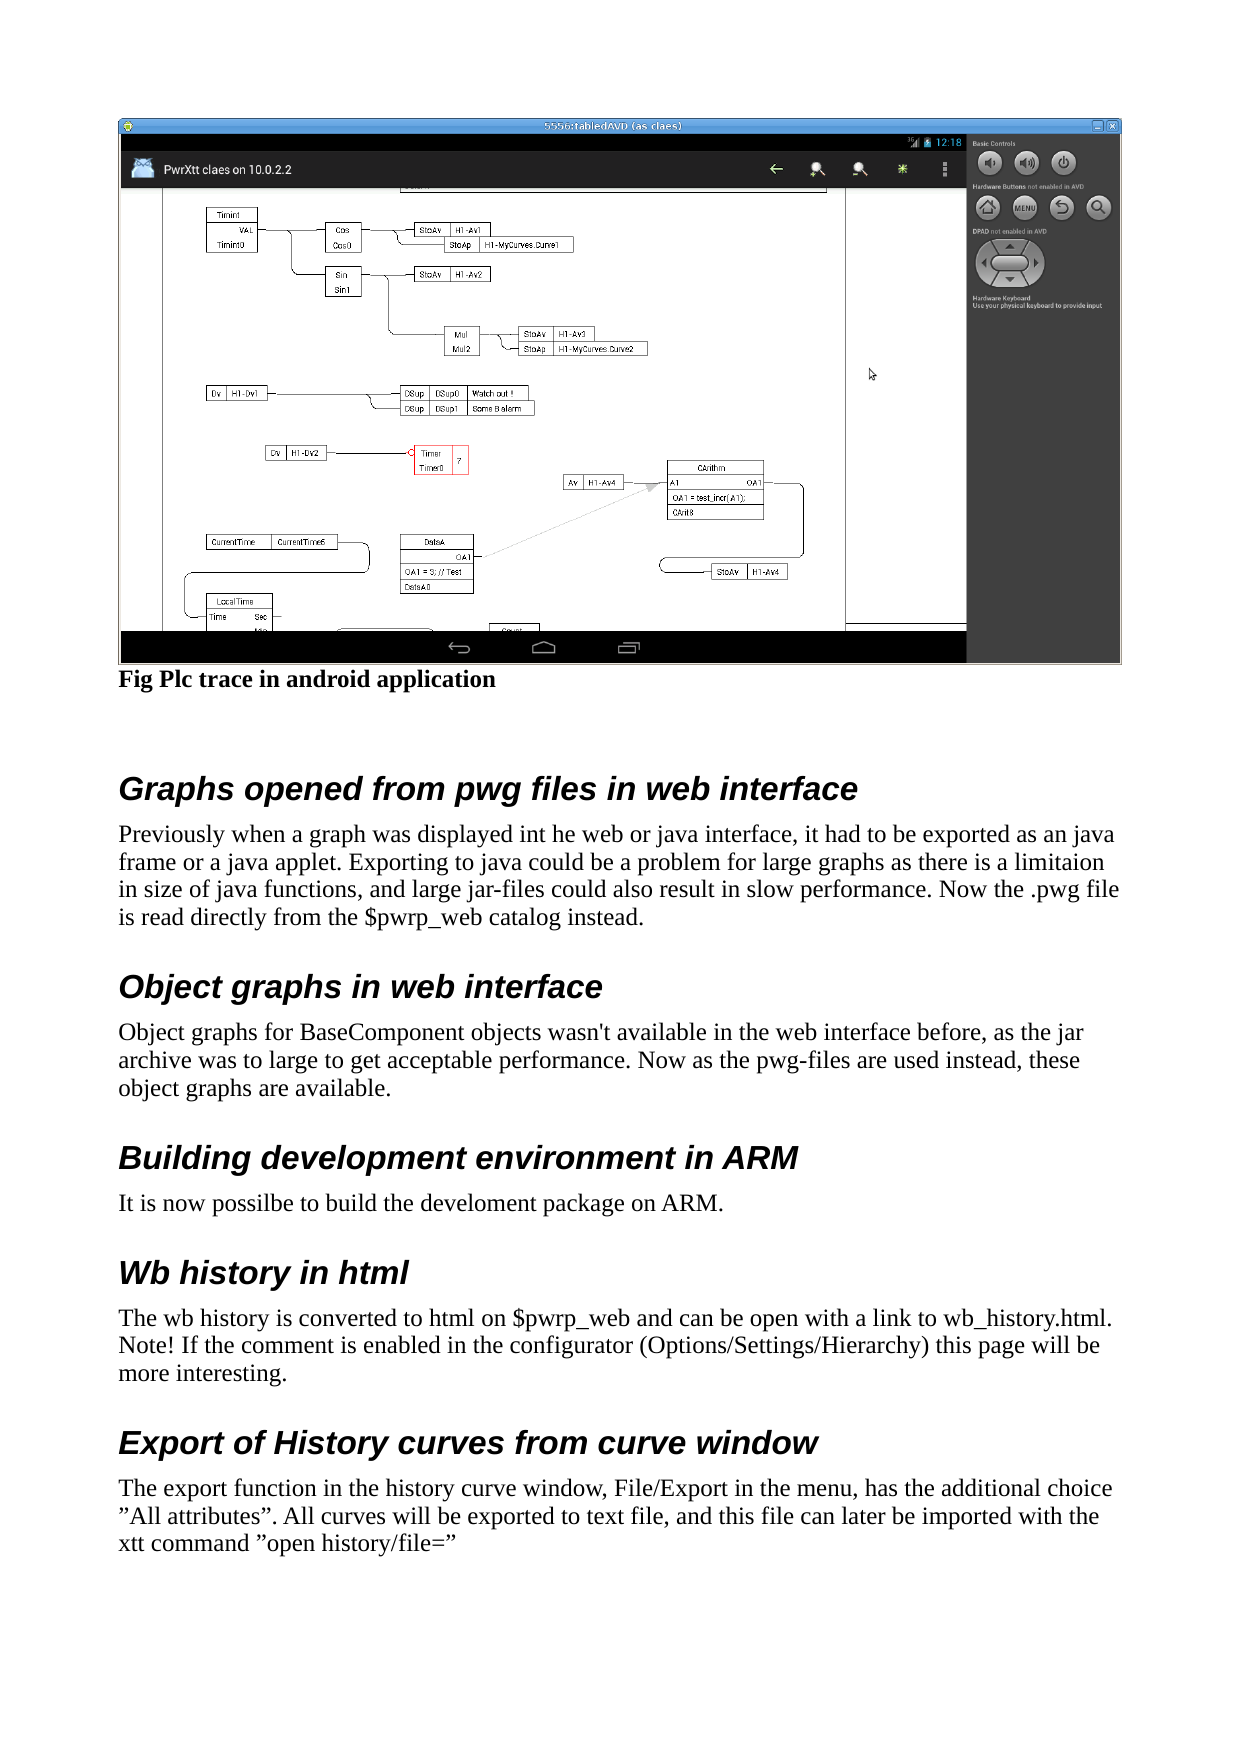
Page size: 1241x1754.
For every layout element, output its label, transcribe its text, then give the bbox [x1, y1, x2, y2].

text Object graphs for BaseComponent objects wasn't available in the web interface before, as the jar archive was to large to get acceptable performance. Now as the pwg-files are used instead, these object graphs are available. [118, 1018, 1122, 1101]
subtitle Building development environment in ARM [118, 1139, 1122, 1176]
picture [118, 118, 1122, 665]
subtitle Export of History curves from curve window [118, 1424, 1122, 1462]
text The wb history is converted to html on $pwrp_web and can be open with a link to wb_history.html. Note! If the comment is enabled in the configurator (Options/Settings/Hierarchy) this page will be more interesting. [118, 1304, 1122, 1387]
text Previously when a graph was displayed int he web or java interface, it had to be exported as an java frame or a java applet. Exporting to java could be a problem for large graphs as there is a limitaion in size of java functions, and large jar-files could also result in slow performance. Now the .pwg file is read directly from the $pwrp_web catalog instead. [118, 820, 1122, 931]
subtitle Wb history in html [118, 1254, 1122, 1291]
text The export function in the history curve window, File/Export in the menu, has the additional choice ”All attributes”. All curves will be exported to text file, and this file can later be imported with the xtt command ”open history/file=” [118, 1474, 1122, 1557]
subtitle Graphs opened from pwg files in web interface [118, 770, 1122, 808]
text Fig Plc trace in android application [118, 665, 1122, 693]
text It is now possilbe to build the develoment package on ARM. [118, 1189, 1122, 1216]
subtitle Object graphs in web interface [118, 968, 1122, 1006]
